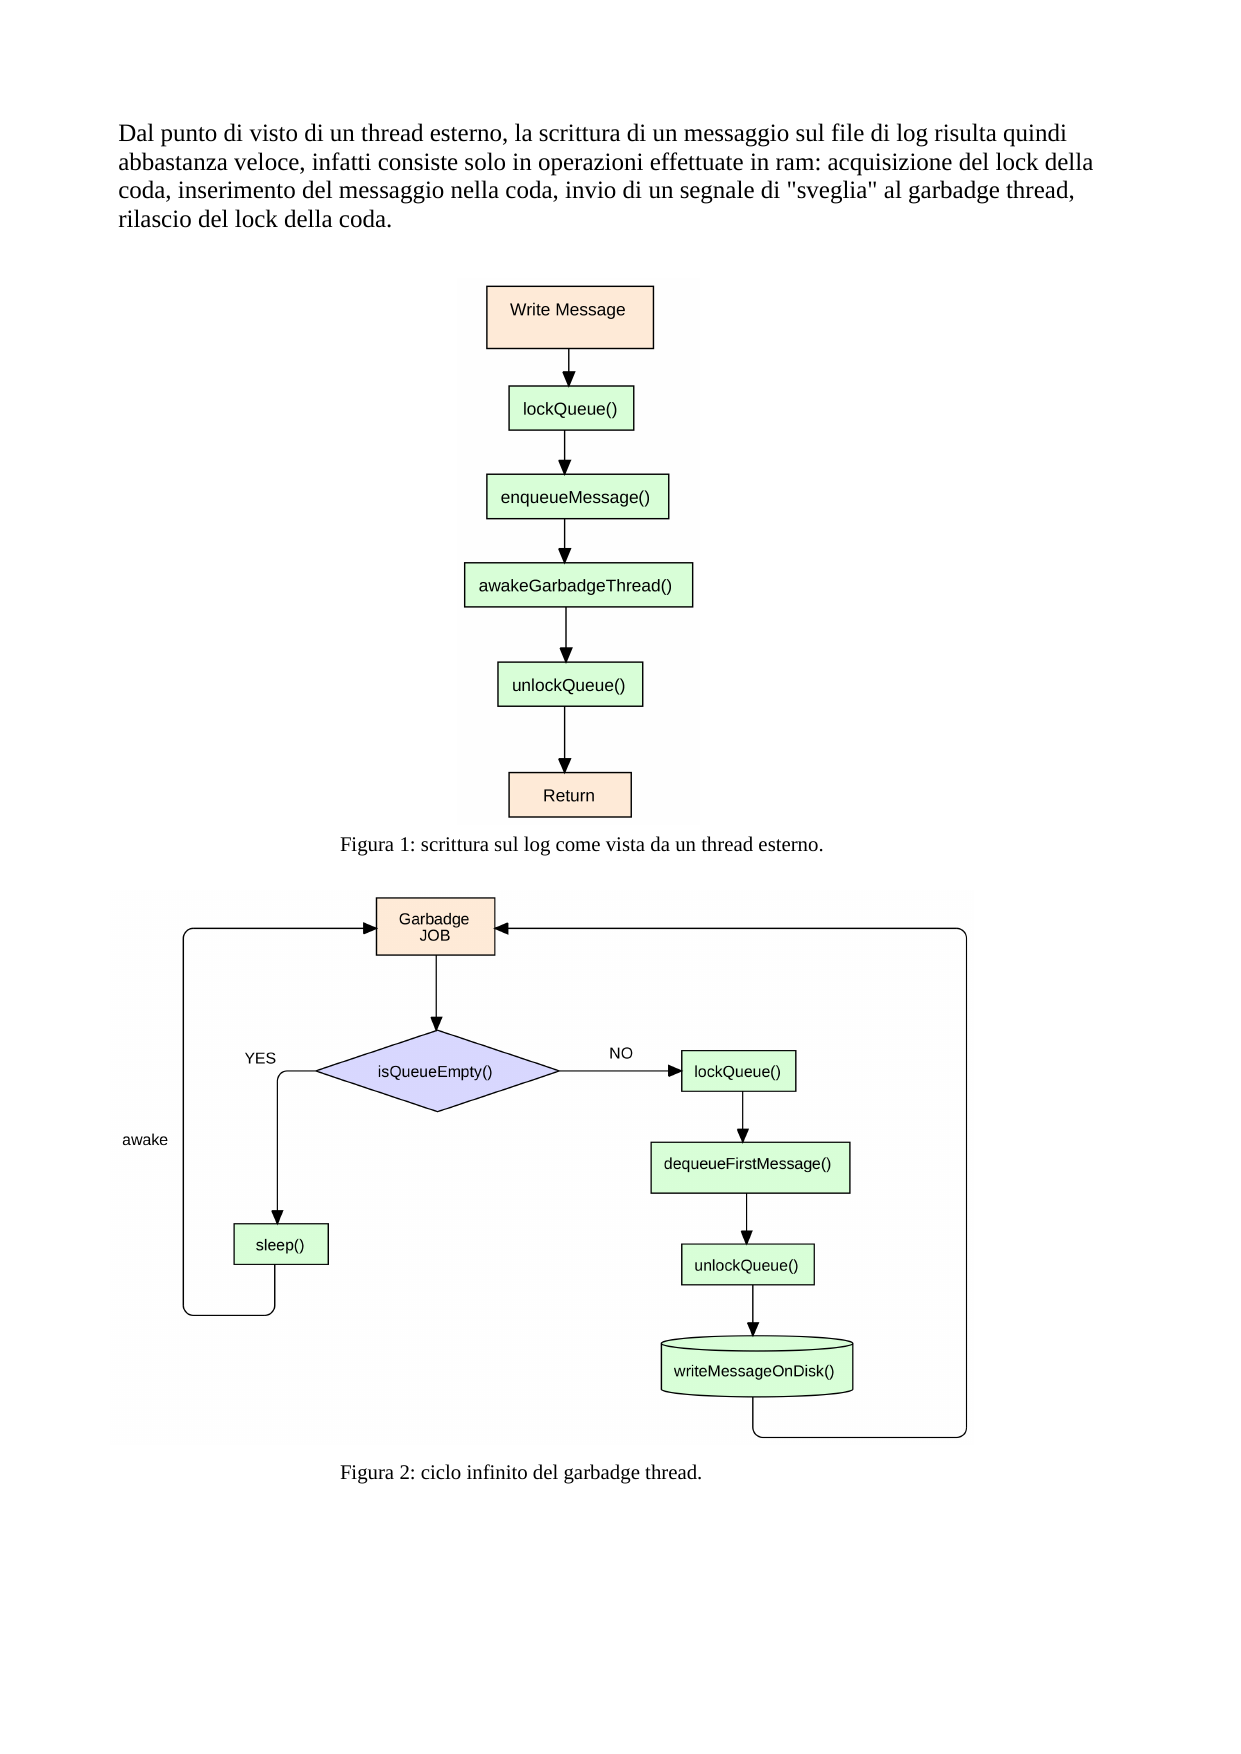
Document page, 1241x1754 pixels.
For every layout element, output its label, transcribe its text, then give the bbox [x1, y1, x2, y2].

picture [457, 278, 700, 825]
text Figura 2: ciclo infinito del garbadge thread. [118, 1460, 1122, 1484]
text Figura 1: scrittura sul log come vista da un thread esterno. [118, 832, 1122, 856]
picture [109, 890, 974, 1445]
text Dal punto di visto di un thread esterno, la scrittura di un messaggio sul file di log risulta quindi abbastanza veloce, infatti consiste solo in operazioni effettuate in ram: acquisizione del lock della coda, inserimento del messaggio nella coda, invio di un segnale di "sveglia" al garbadge thread, rilascio del lock della coda. [118, 118, 1122, 233]
